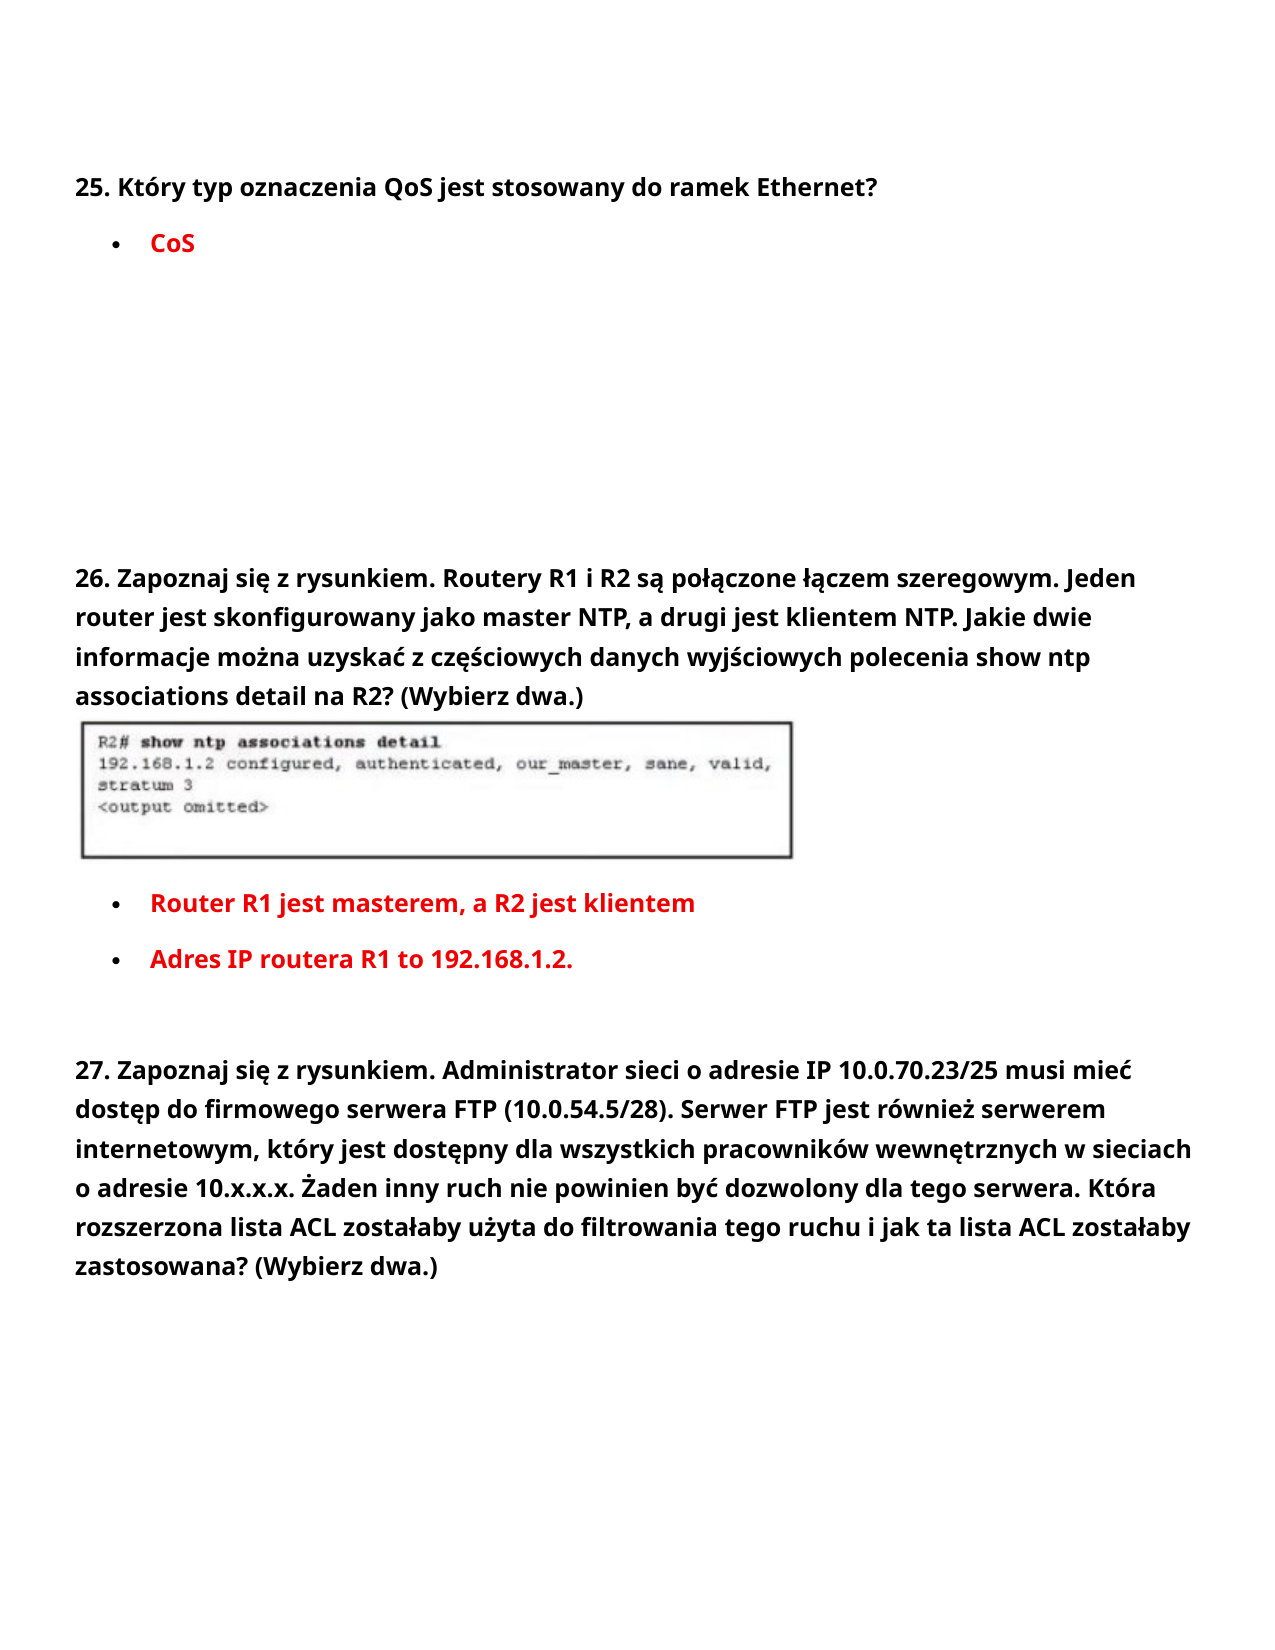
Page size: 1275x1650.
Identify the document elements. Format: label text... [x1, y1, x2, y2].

list Adres IP routera R1 to 192.168.1.2. [112, 941, 1200, 975]
list CoS [112, 226, 1200, 260]
text 26. Zapoznaj się z rysunkiem. Routery R1 i R2 są połączone łączem szeregowym. Jeden router jest skonfigurowany jako master NTP, a drugi jest klientem NTP. Jakie dwie informacje można uzyskać z częściowych danych wyjściowych polecenia show ntp associations detail na R2? (Wybierz dwa.) [75, 561, 1200, 864]
text 25. Który typ oznaczenia QoS jest stosowany do ramek Ethernet? [75, 131, 1200, 204]
text 27. Zapoznaj się z rysunkiem. Administrator sieci o adresie IP 10.0.70.23/25 musi mieć dostęp do firmowego serwera FTP (10.0.54.5/28). Serwer FTP jest również serwerem internetowym, który jest dostępny dla wszystkich pracowników wewnętrznych w sieciach o adresie 10.x.x.x. Żaden inny ruch nie powinien być dozwolony dla tego serwera. Która rozszerzona lista ACL zostałaby użyta do filtrowania tego ruchu i jak ta lista ACL zostałaby zastosowana? (Wybierz dwa.) [75, 1053, 1200, 1283]
list Router R1 jest masterem, a R2 jest klientem [112, 886, 1200, 919]
